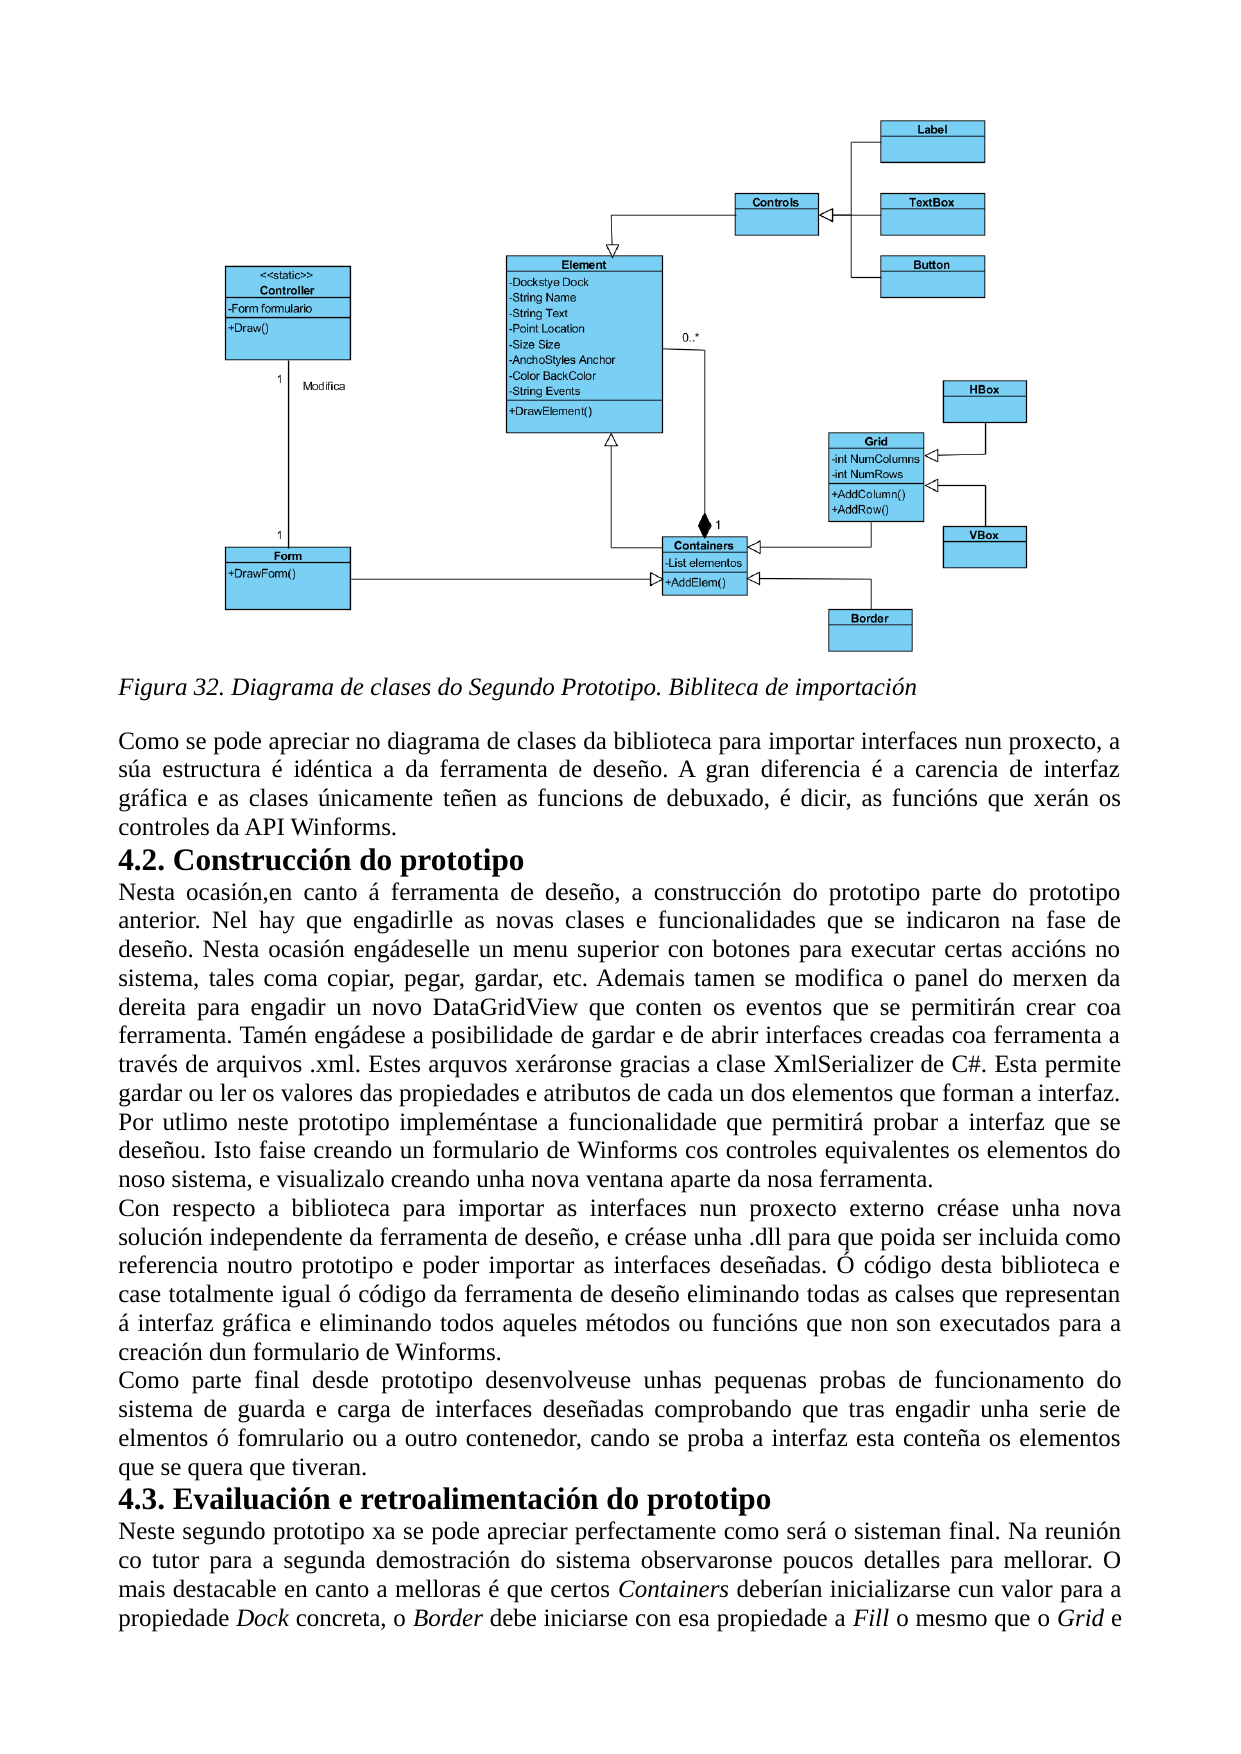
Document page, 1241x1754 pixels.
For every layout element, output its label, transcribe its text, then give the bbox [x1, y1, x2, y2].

text Nesta ocasión,en canto á ferramenta de deseño, a construcción do prototipo parte do prototipo anterior. Nel hay que engadirlle as novas clases e funcionalidades que se indicaron na fase de deseño. Nesta ocasión engádeselle un menu superior con botones para executar certas accións no sistema, tales coma copiar, pegar, gardar, etc. Ademais tamen se modifica o panel do merxen da dereita para engadir un novo DataGridView que conten os eventos que se permitirán crear coa ferramenta. Tamén engádese a posibilidade de gardar e de abrir interfaces creadas coa ferramenta a través de arquivos .xml. Estes arquvos xeráronse gracias a clase XmlSerializer de C#. Esta permite gardar ou ler os valores das propiedades e atributos de cada un dos elementos que forman a interfaz. Por utlimo neste prototipo impleméntase a funcionalidade que permitirá probar a interfaz que se deseñou. Isto faise creando un formulario de Winforms cos controles equivalentes os elementos do noso sistema, e visualizalo creando unha nova ventana aparte da nosa ferramenta. [118, 877, 1122, 1193]
text 4.2. Construcción do prototipo [118, 841, 1122, 877]
text Figura 32. Diagrama de clases do Segundo Prototipo. Bibliteca de importación [118, 672, 1122, 700]
picture [118, 118, 1123, 672]
text Como parte final desde prototipo desenvolveuse unhas pequenas probas de funcionamento do sistema de guarda e carga de interfaces deseñadas comprobando que tras engadir unha serie de elmentos ó fomrulario ou a outro contenedor, cando se proba a interfaz esta conteña os elementos que se quera que tiveran. [118, 1365, 1122, 1480]
text Como se pode apreciar no diagrama de clases da biblioteca para importar interfaces nun proxecto, a súa estructura é idéntica a da ferramenta de deseño. A gran diferencia é a carencia de interfaz gráfica e as clases únicamente teñen as funcions de debuxado, é dicir, as funcións que xerán os controles da API Winforms. [118, 726, 1122, 841]
text Neste segundo prototipo xa se pode apreciar perfectamente como será o sisteman final. Na reunión co tutor para a segunda demostración do sistema observaronse poucos detalles para mellorar. O mais destacable en canto a melloras é que certos Containers deberían inicializarse cun valor para a propiedade Dock concreta, o Border debe iniciarse con esa propiedade a Fill o mesmo que o Grid e [118, 1516, 1122, 1631]
text 4.3. Evailuación e retroalimentación do prototipo [118, 1480, 1122, 1516]
text Con respecto a biblioteca para importar as interfaces nun proxecto externo créase unha nova solución independente da ferramenta de deseño, e créase unha .dll para que poida ser incluida como referencia noutro prototipo e poder importar as interfaces deseñadas. Ó código desta biblioteca e case totalmente igual ó código da ferramenta de deseño eliminando todas as calses que representan á interfaz gráfica e eliminando todos aqueles métodos ou funcións que non son executados para a creación dun formulario de Winforms. [118, 1193, 1122, 1365]
